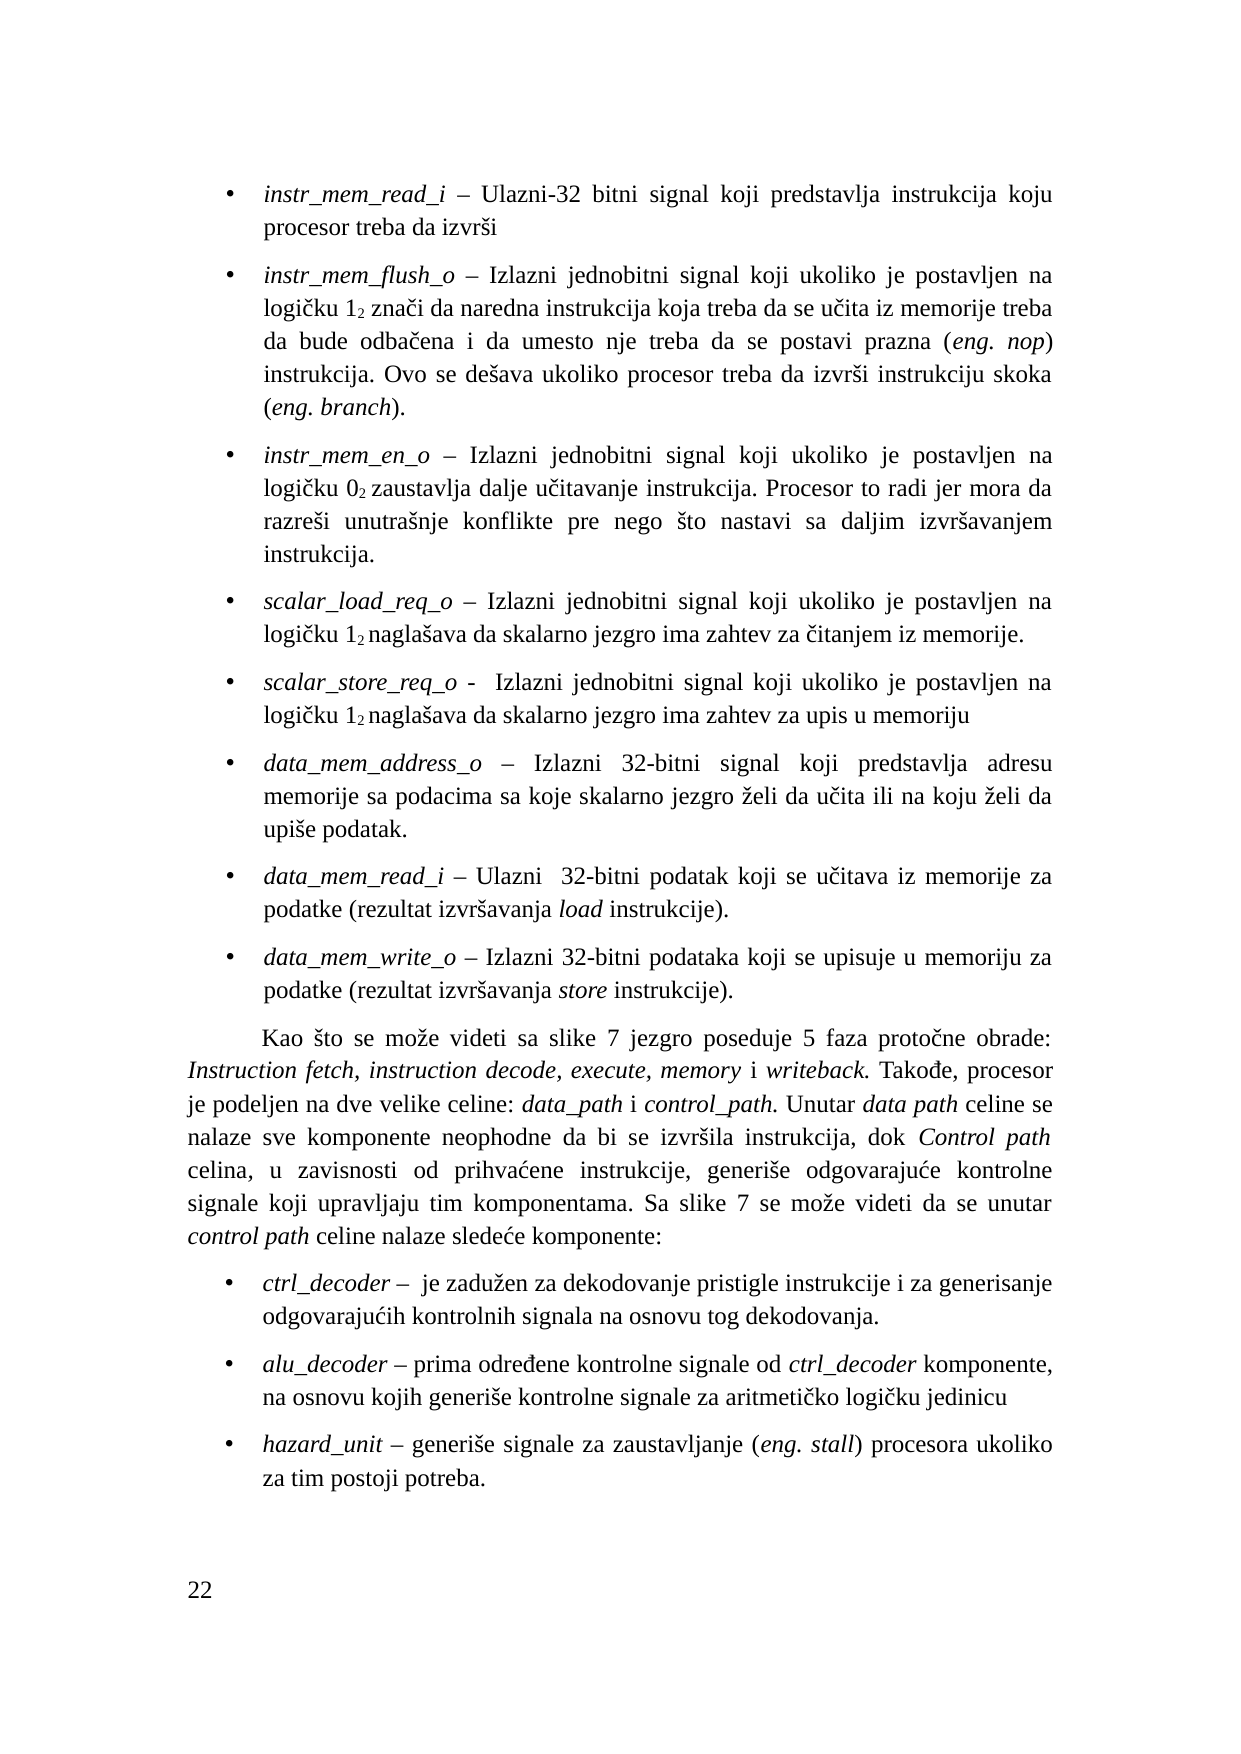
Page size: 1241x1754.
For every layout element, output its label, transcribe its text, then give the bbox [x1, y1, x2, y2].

list scalar_store_req_o - Izlazni jednobitni signal koji ukoliko je postavljen na logičku 12 naglašava da skalarno jezgro ima zahtev za upis u memoriju [226, 667, 1053, 729]
list instr_mem_read_i – Ulazni-32 bitni signal koji predstavlja instrukcija koju procesor treba da izvrši [226, 179, 1053, 241]
list alu_decoder – prima određene kontrolne signale od ctrl_decoder komponente, na osnovu kojih generiše kontrolne signale za aritmetičko logičku jedinicu [225, 1349, 1053, 1411]
list hazard_unit – generiše signale za zaustavljanje (eng. stall) procesora ukoliko za tim postoji potreba. [225, 1429, 1053, 1491]
list ctrl_decoder – je zadužen za dekodovanje pristigle instrukcije i za generisanje odgovarajućih kontrolnih signala na osnovu tog dekodovanja. [225, 1268, 1053, 1330]
text Kao što se može videti sa slike 7 jezgro poseduje 5 faza protočne obrade: Instruction fetch, instruction decode, execute, memory i writeback. Takođe, procesor je podeljen na dve velike celine: data_path i control_path. Unutar data path celine se nalaze sve komponente neophodne da bi se izvršila instrukcija, dok Control path celina, u zavisnosti od prihvaćene instrukcije, generiše odgovarajuće kontrolne signale koji upravljaju tim komponentama. Sa slike 7 se može videti da se unutar control path celine nalaze sledeće komponente: [187, 1023, 1053, 1249]
list scalar_load_req_o – Izlazni jednobitni signal koji ukoliko je postavljen na logičku 12 naglašava da skalarno jezgro ima zahtev za čitanjem iz memorije. [226, 586, 1053, 648]
list data_mem_address_o – Izlazni 32-bitni signal koji predstavlja adresu memorije sa podacima sa koje skalarno jezgro želi da učita ili na koju želi da upiše podatak. [226, 748, 1053, 842]
list instr_mem_en_o – Izlazni jednobitni signal koji ukoliko je postavljen na logičku 02 zaustavlja dalje učitavanje instrukcija. Procesor to radi jer mora da razreši unutrašnje konflikte pre nego što nastavi sa daljim izvršavanjem instrukcija. [226, 440, 1053, 568]
list data_mem_read_i – Ulazni 32-bitni podatak koji se učitava iz memorije za podatke (rezultat izvršavanja load instrukcije). [226, 861, 1053, 923]
list instr_mem_flush_o – Izlazni jednobitni signal koji ukoliko je postavljen na logičku 12 znači da naredna instrukcija koja treba da se učita iz memorije treba da bude odbačena i da umesto nje treba da se postavi prazna (eng. nop) instrukcija. Ovo se dešava ukoliko procesor treba da izvrši instrukciju skoka (eng. branch). [226, 260, 1053, 421]
list data_mem_write_o – Izlazni 32-bitni podataka koji se upisuje u memoriju za podatke (rezultat izvršavanja store instrukcije). [226, 942, 1053, 1004]
